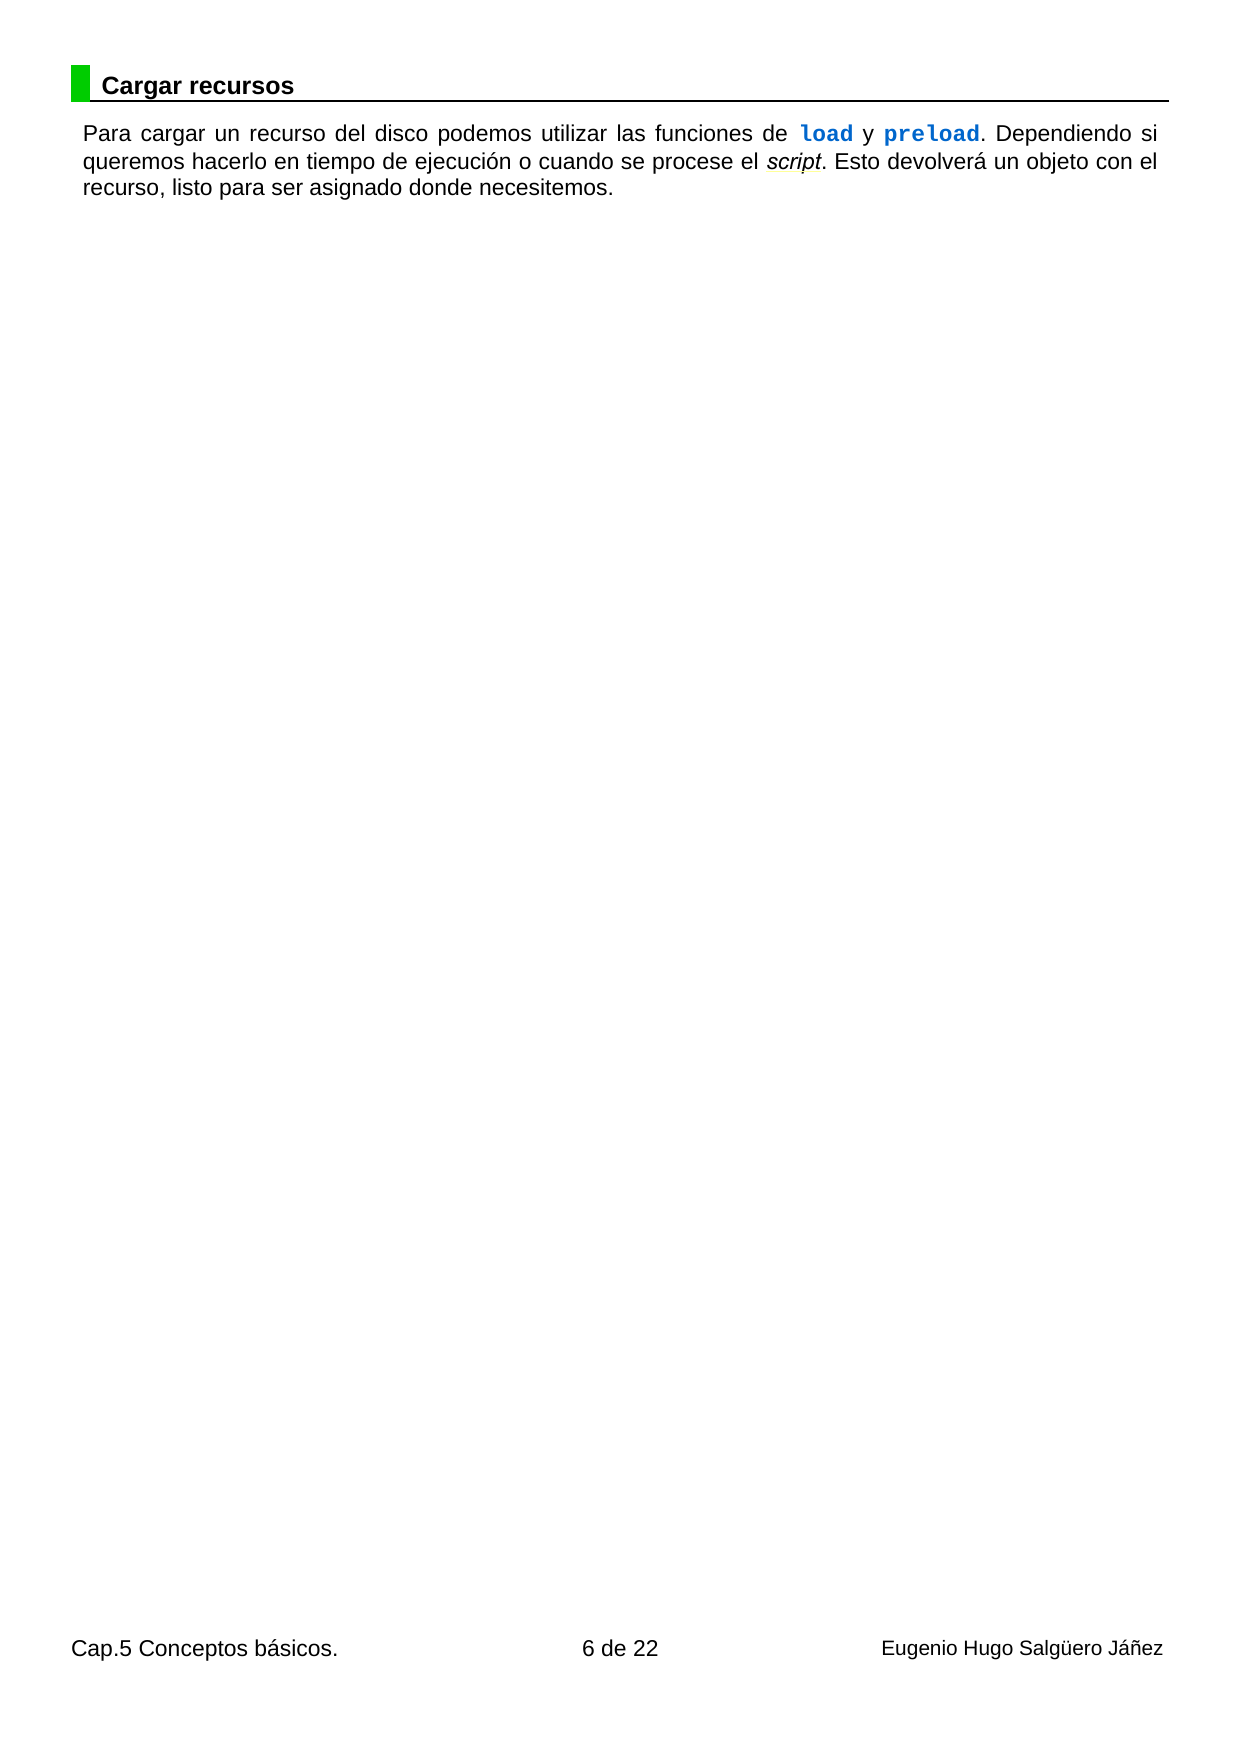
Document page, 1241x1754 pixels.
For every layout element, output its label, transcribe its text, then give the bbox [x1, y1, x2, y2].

text Para cargar un recurso del disco podemos utilizar las funciones de load y preload. Dependiendo si queremos hacerlo en tiempo de ejecución o cuando se procese el script. Esto devolverá un objeto con el recurso, listo para ser asignado donde necesitemos. [83, 119, 1158, 201]
subtitle Cargar recursos [90, 65, 1169, 100]
